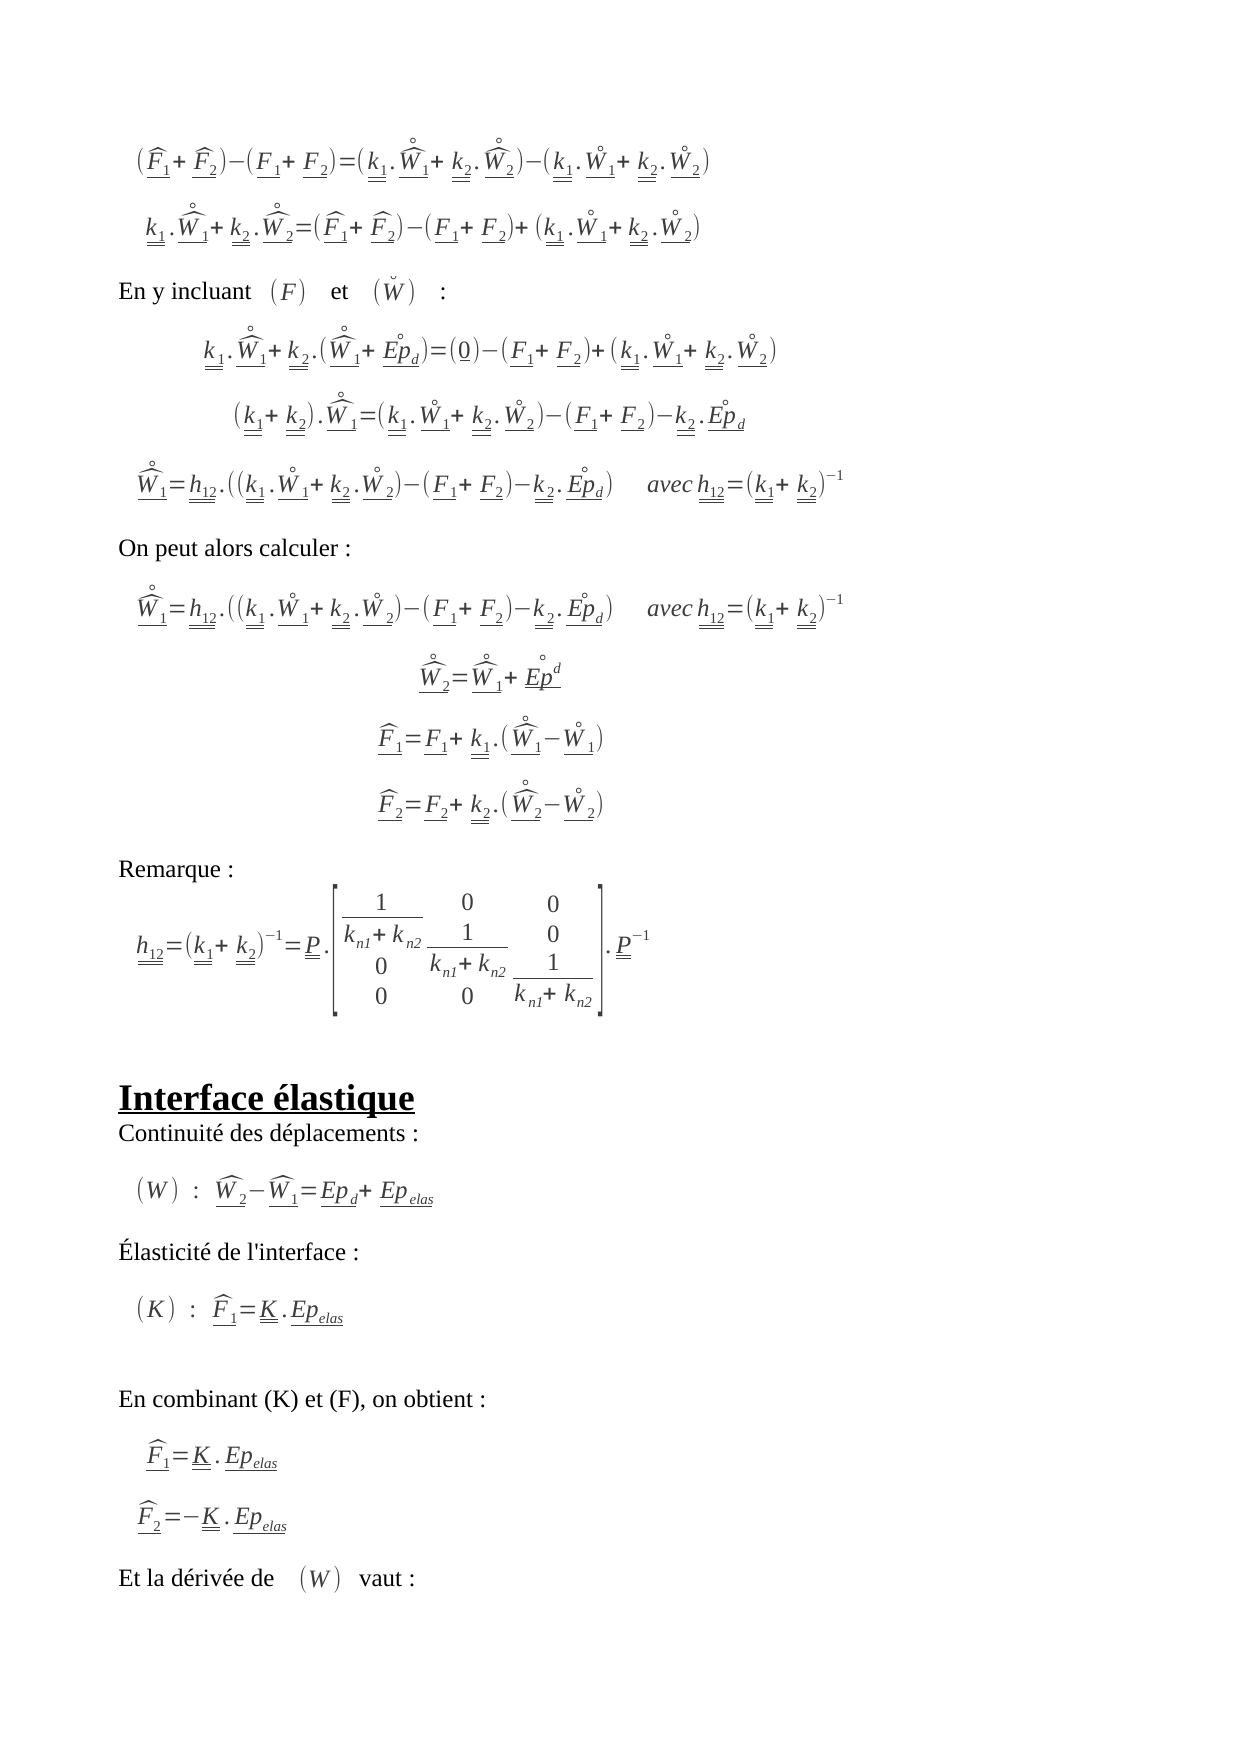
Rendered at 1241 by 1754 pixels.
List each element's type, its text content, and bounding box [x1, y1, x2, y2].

text En y incluant et : [118, 276, 1122, 307]
text Élasticité de l'interface : [118, 1237, 1122, 1265]
text Remarque : [118, 854, 1122, 883]
text Et la dérivée de vaut : [118, 1563, 1122, 1593]
text En combinant (K) et (F), on obtient : [118, 1384, 1122, 1412]
text Interface élastique [118, 1075, 1122, 1118]
text On peut alors calculer : [118, 533, 1122, 562]
text Continuité des déplacements : [118, 1118, 1122, 1147]
